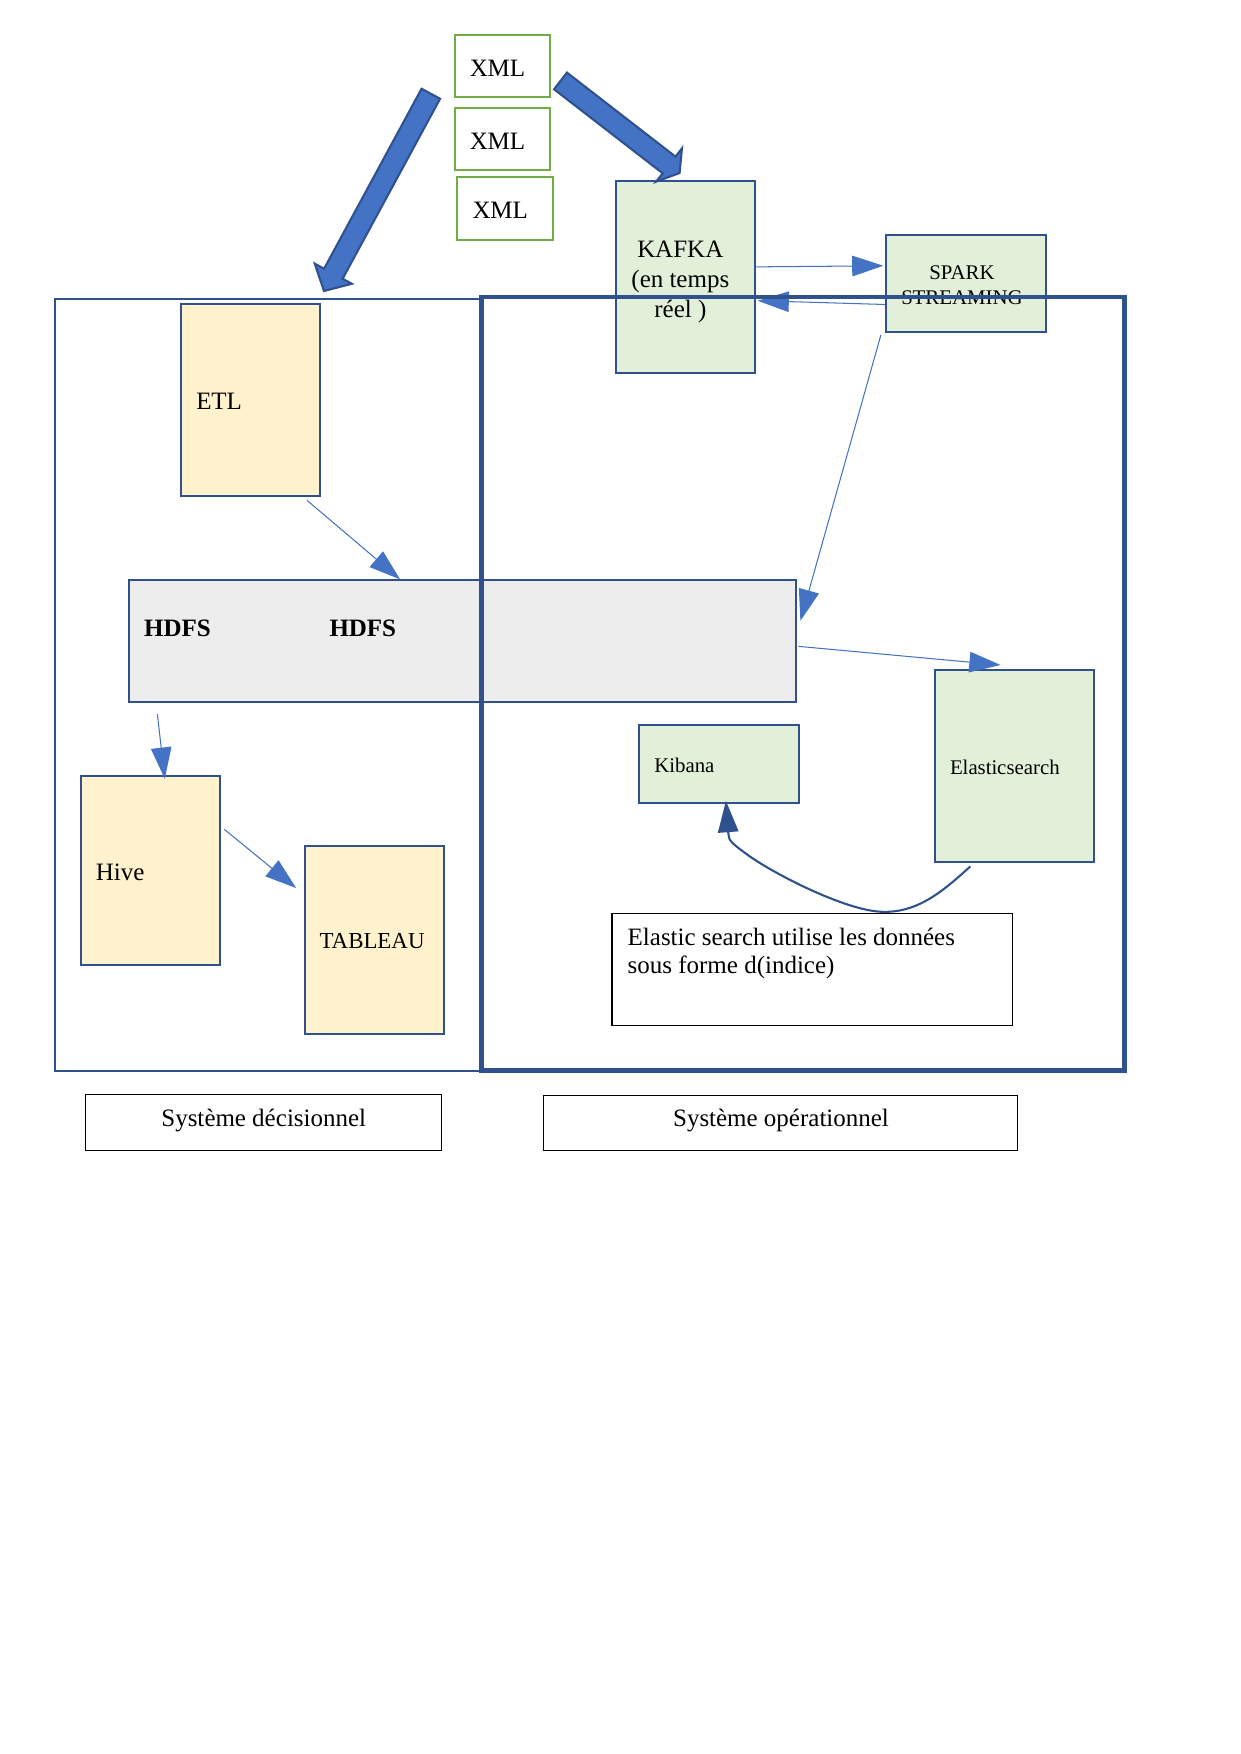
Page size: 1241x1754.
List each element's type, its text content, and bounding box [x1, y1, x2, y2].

text Système opérationnel [559, 1103, 1002, 1132]
text Elastic search utilise les données sous forme d(indice) [627, 922, 997, 979]
text / [797, 640, 1122, 669]
text Système décisionnel [101, 1103, 426, 1131]
